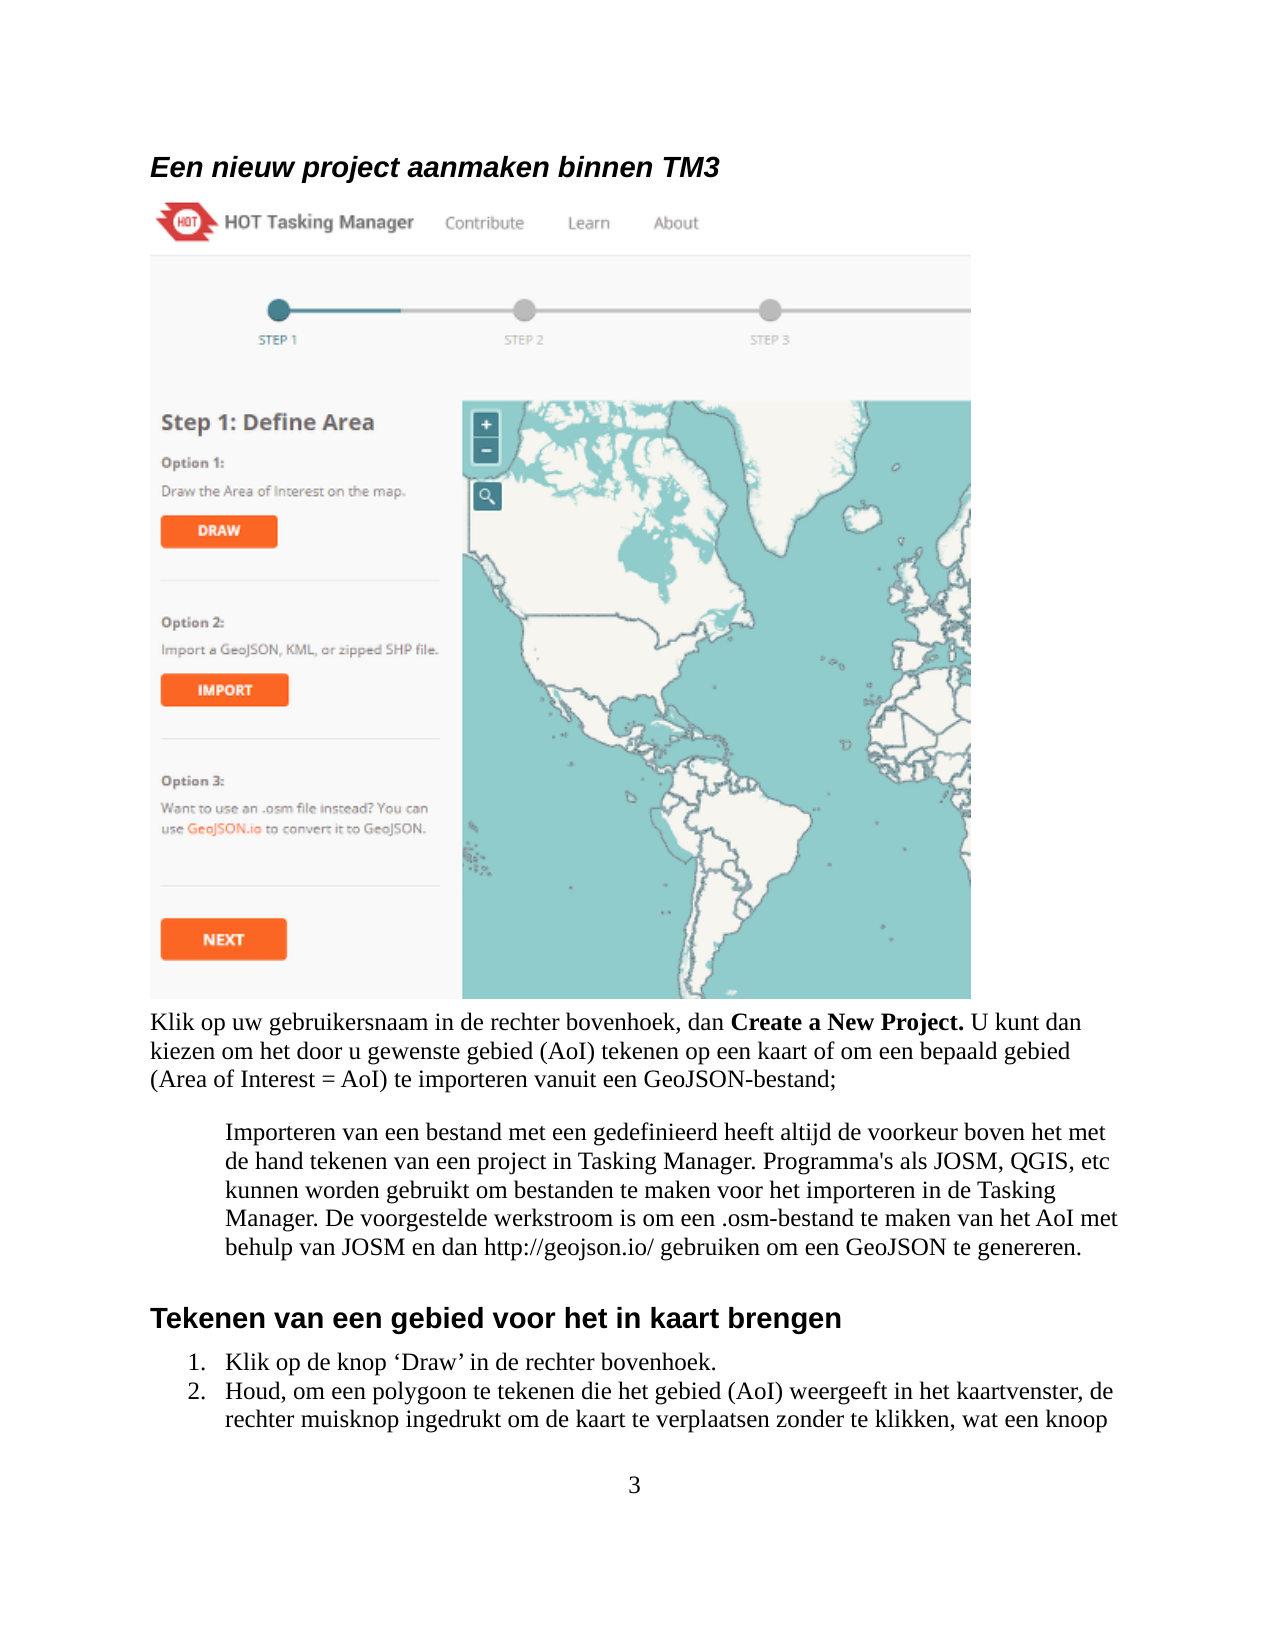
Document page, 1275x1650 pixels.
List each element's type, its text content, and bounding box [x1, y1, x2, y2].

subtitle Tekenen van een gebied voor het in kaart brengen [150, 1301, 1125, 1334]
text Importeren van een bestand met een gedefinieerd heeft altijd de voorkeur boven het met de hand tekenen van een project in Tasking Manager. Programma's als JOSM, QGIS, etc kunnen worden gebruikt om bestanden te maken voor het importeren in de Tasking Manager. De voorgestelde werkstroom is om een .osm-bestand te maken van het AoI met behulp van JOSM en dan http://geojson.io/ gebruiken om een GeoJSON te genereren. [225, 1117, 1125, 1261]
list Klik op de knop ‘Draw’ in de rechter bovenhoek. [187, 1347, 1125, 1376]
list Houd, om een polygoon te tekenen die het gebied (AoI) weergeeft in het kaartvenster, de rechter muisknop ingedrukt om de kaart te verplaatsen zonder te klikken, wat een knoop [187, 1376, 1125, 1433]
picture [150, 196, 971, 999]
text Klik op uw gebruikersnaam in de rechter bovenhoek, dan Create a New Project. U kunt dan kiezen om het door u gewenste gebied (AoI) tekenen op een kaart of om een bepaald gebied (Area of Interest = AoI) te importeren vanuit een GeoJSON-bestand; [150, 1007, 1125, 1093]
subtitle Een nieuw project aanmaken binnen TM3 [150, 150, 1125, 183]
